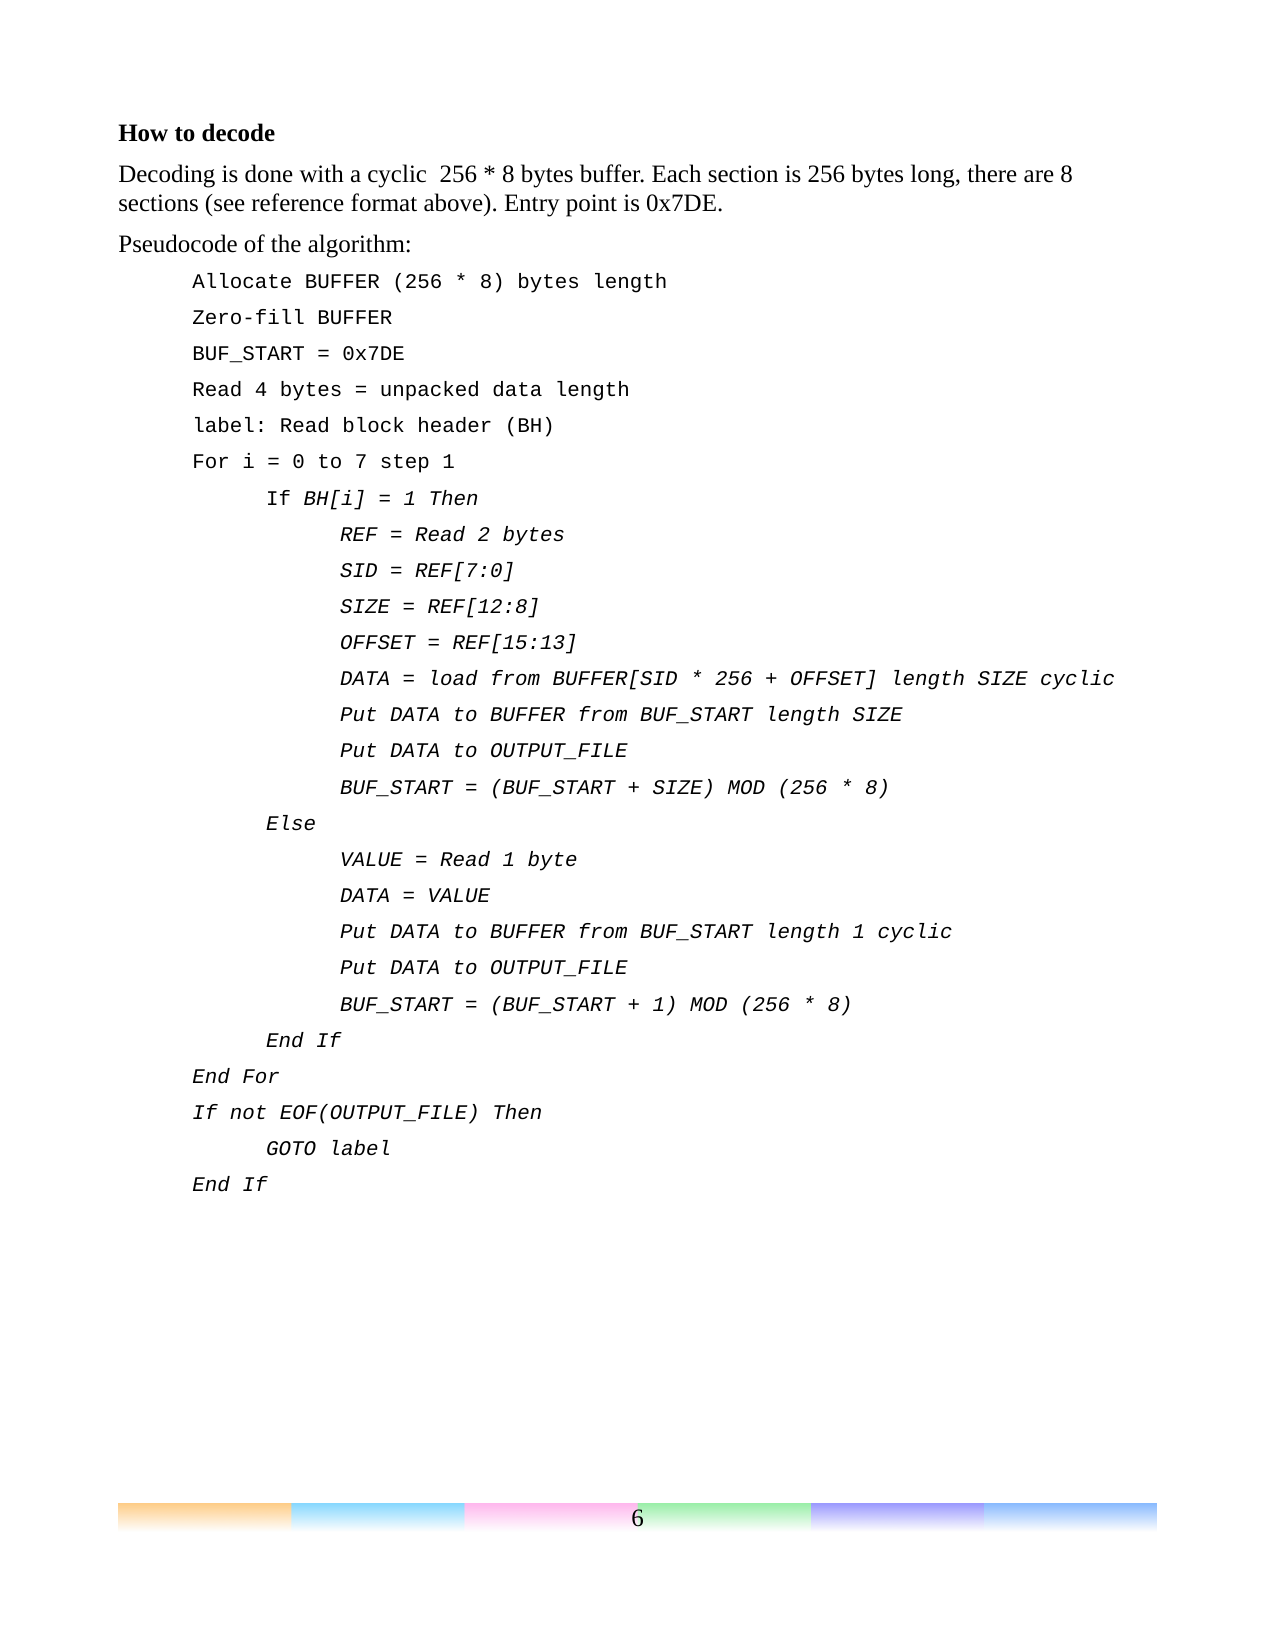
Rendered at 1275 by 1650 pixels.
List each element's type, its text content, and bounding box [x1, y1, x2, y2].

text BUF_START = 0x7DE [192, 343, 1157, 367]
text Read 4 bytes = unpacked data length [192, 379, 1157, 403]
text Allocate BUFFER (256 * 8) bytes length [192, 271, 1157, 294]
text VALUE = Read 1 byte [340, 849, 1157, 873]
text Zero-fill BUFFER [192, 307, 1157, 330]
text GOTO label [266, 1138, 1157, 1162]
text Put DATA to BUFFER from BUF_START length SIZE [340, 704, 1157, 728]
text Pseudocode of the algorithm: [118, 229, 1157, 258]
text DATA = load from BUFFER[SID * 256 + OFFSET] length SIZE cyclic [340, 668, 1157, 692]
text Else [266, 813, 1157, 836]
text Put DATA to BUFFER from BUF_START length 1 cyclic [340, 921, 1157, 945]
text How to decode [118, 118, 1157, 147]
text SID = REF[7:0] [340, 560, 1157, 583]
text OFFSET = REF[15:13] [340, 632, 1157, 656]
text End If [266, 1030, 1157, 1053]
text Put DATA to OUTPUT_FILE [340, 741, 1157, 764]
text If not EOF(OUTPUT_FILE) Then [192, 1102, 1157, 1126]
text BUF_START = (BUF_START + SIZE) MOD (256 * 8) [340, 777, 1157, 800]
text REF = Read 2 bytes [340, 524, 1157, 547]
text Put DATA to OUTPUT_FILE [340, 957, 1157, 981]
text Decoding is done with a cyclic 256 * 8 bytes buffer. Each section is 256 bytes long, there are 8 sections (see reference format above). Entry point is 0x7DE. [118, 159, 1157, 217]
text label: Read block header (BH) [192, 415, 1157, 439]
text If BH[i] = 1 Then [266, 487, 1157, 511]
text DATA = VALUE [340, 885, 1157, 909]
picture [118, 1503, 1157, 1532]
text End If [192, 1174, 1157, 1198]
text End For [192, 1066, 1157, 1089]
text BUF_START = (BUF_START + 1) MOD (256 * 8) [340, 993, 1157, 1017]
text For i = 0 to 7 step 1 [192, 451, 1157, 475]
text SIZE = REF[12:8] [340, 596, 1157, 619]
